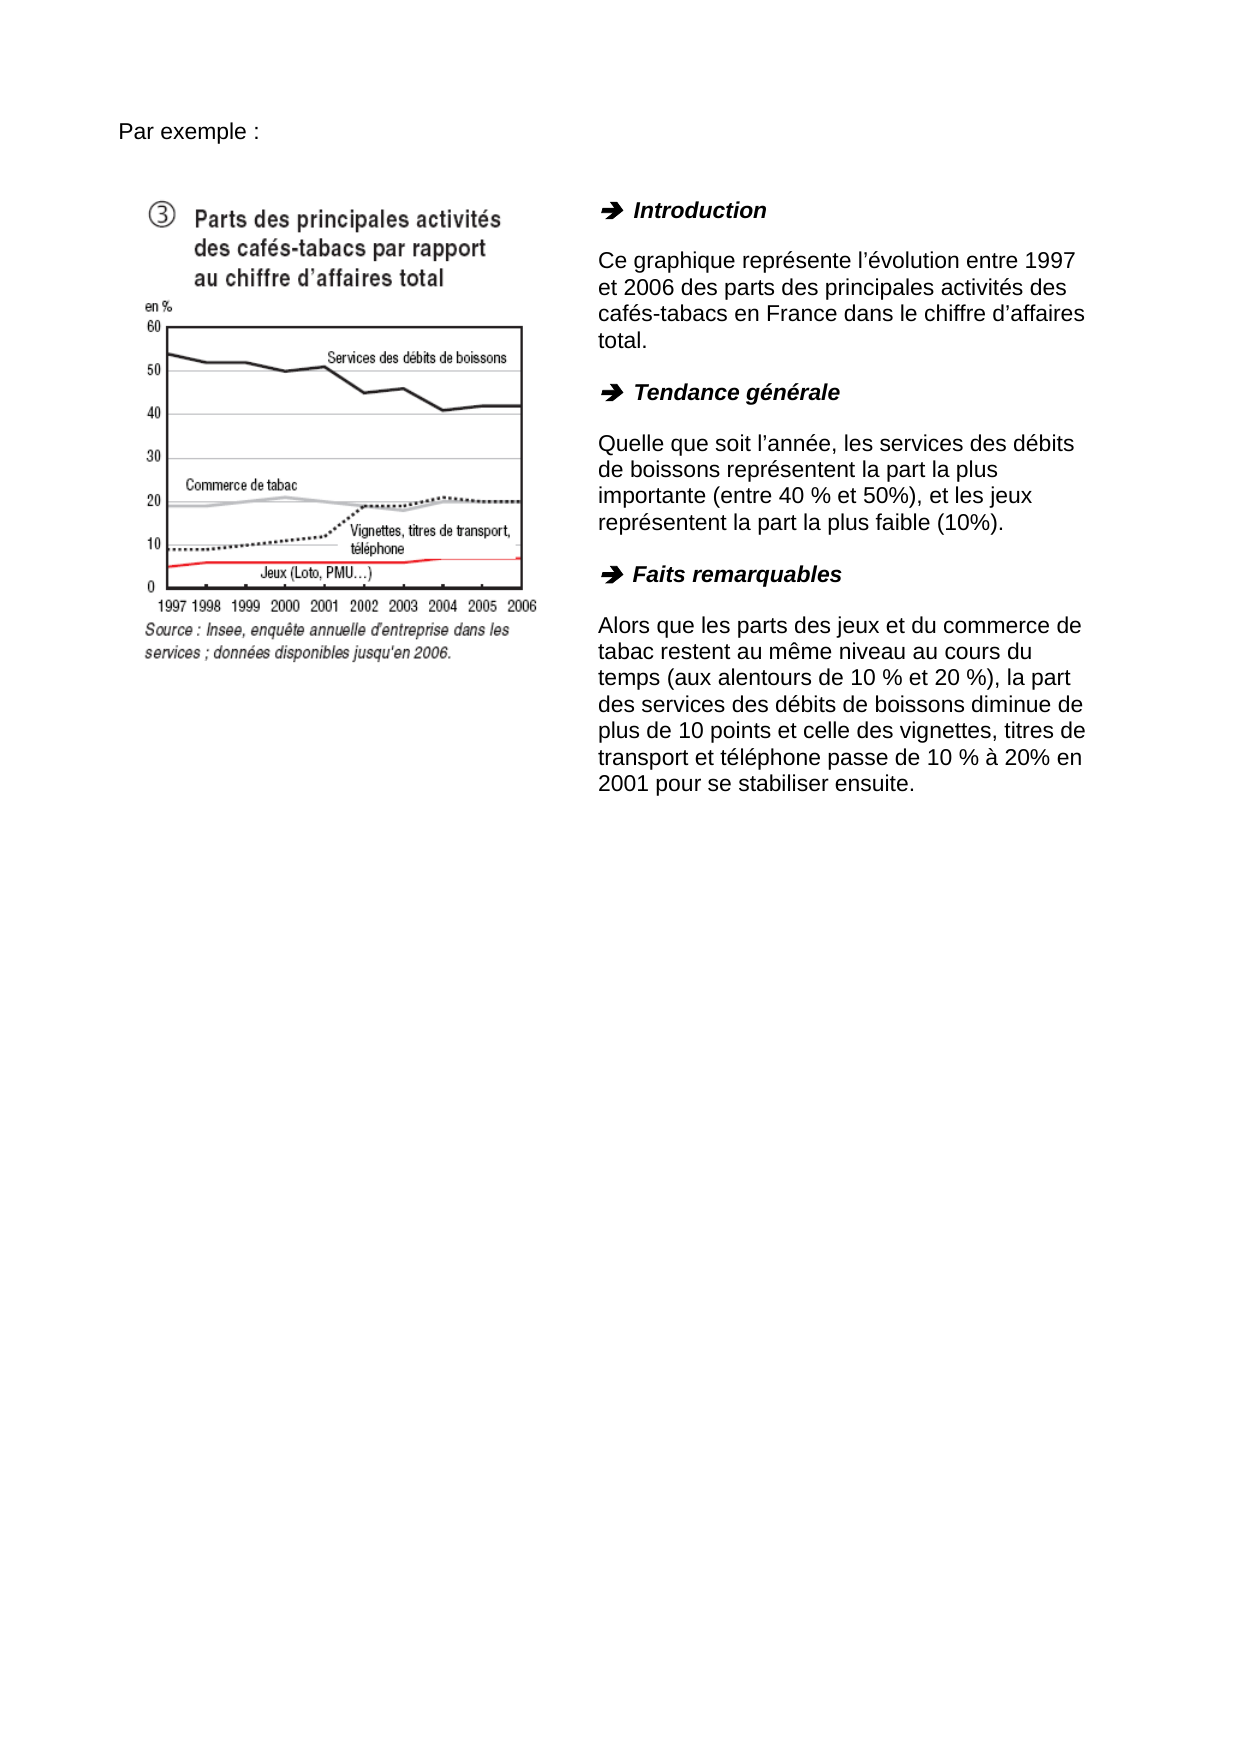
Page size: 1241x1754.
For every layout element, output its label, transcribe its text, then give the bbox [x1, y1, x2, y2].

picture [118, 195, 553, 673]
table_header  Introduction Ce graphique représente l’évolution entre 1997 et 2006 des parts des principales activités des cafés-tabacs en France dans le chiffre d’affaires total.  Tendance générale Quelle que soit l’année, les services des débits de boissons représentent la part la plus importante (entre 40 % et 50%), et les jeux représentent la part la plus faible (10%).  Faits remarquables Alors que les parts des jeux et du commerce de tabac restent au même niveau au cours du temps (aux alentours de 10 % et 20 %), la part des services des débits de boissons diminue de plus de 10 points et celle des vignettes, titres de transport et téléphone passe de 10 % à 20% en 2001 pour se stabiliser ensuite. [591, 171, 1093, 822]
table_header [111, 171, 591, 822]
text Par exemple : [118, 118, 1122, 144]
